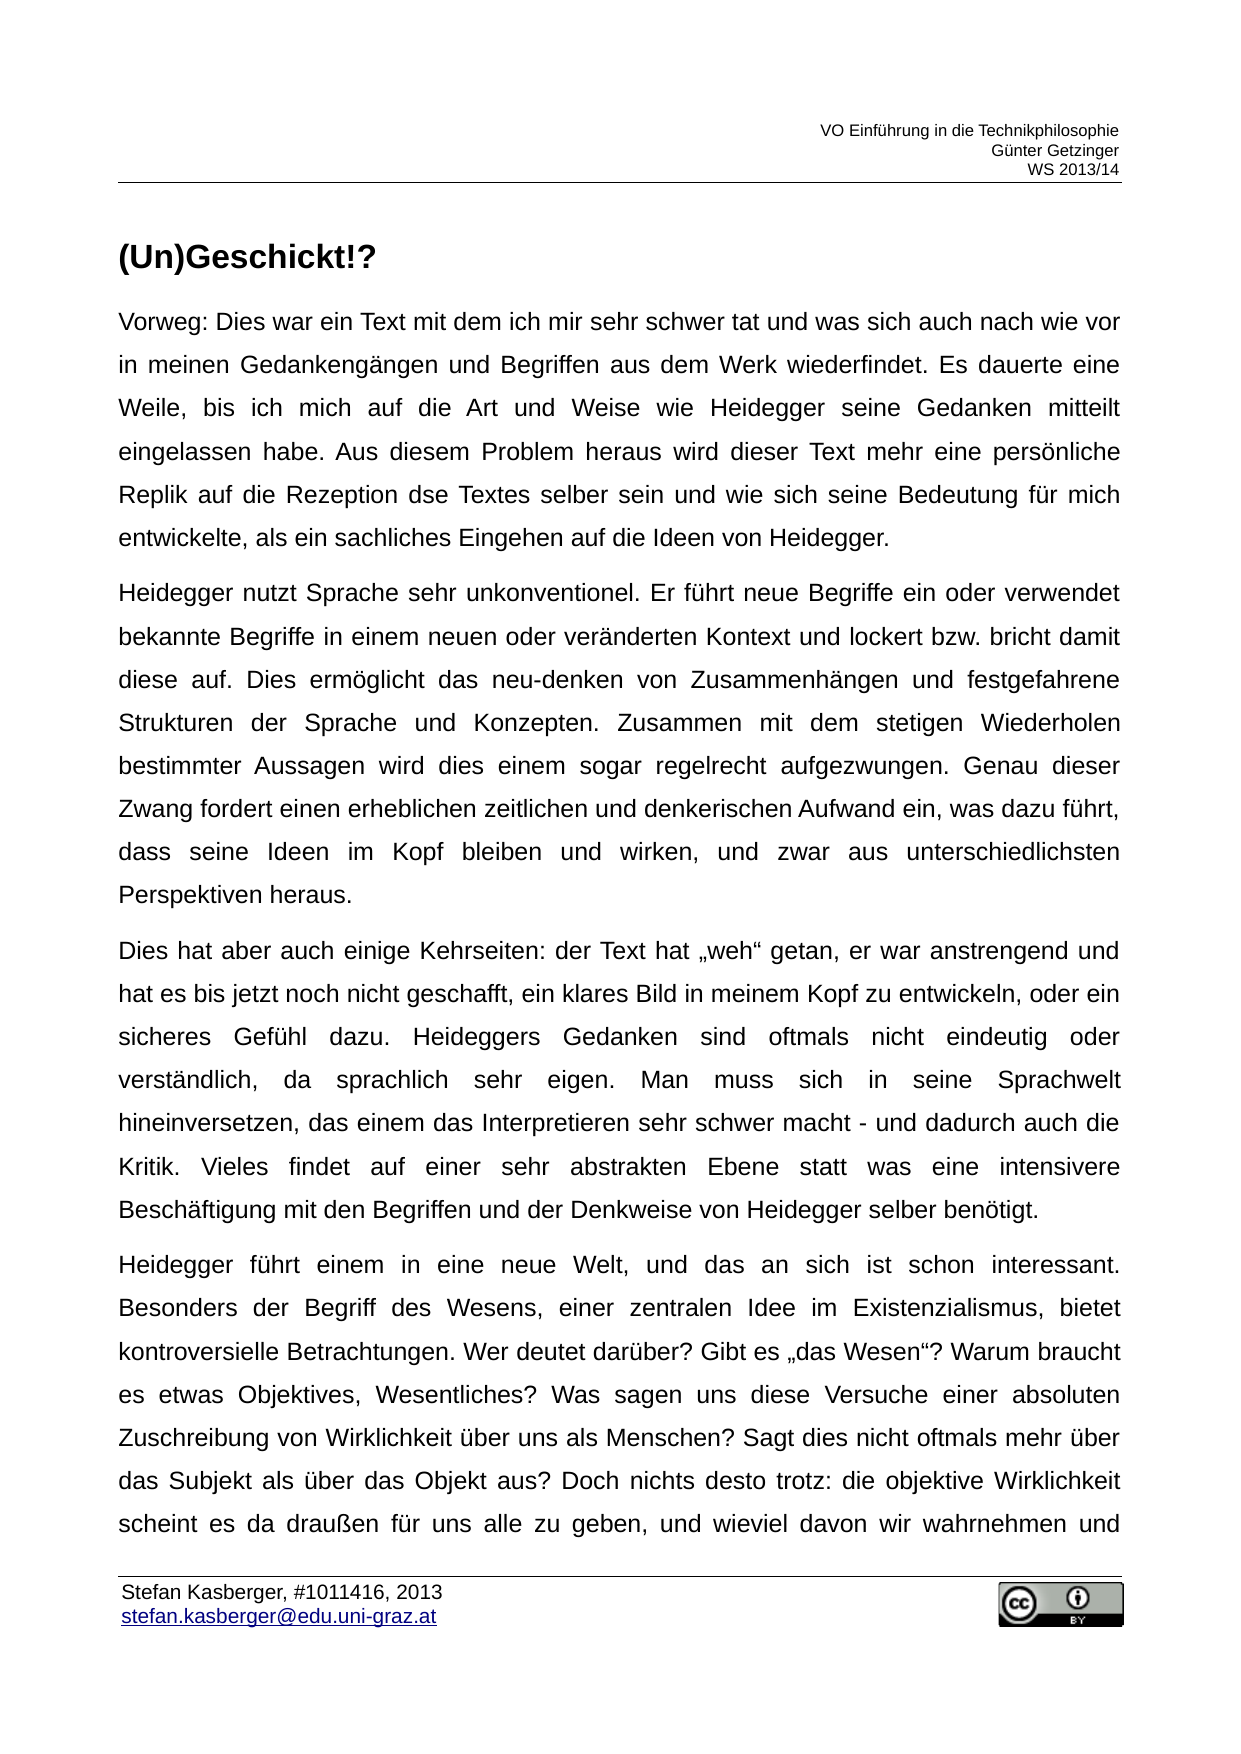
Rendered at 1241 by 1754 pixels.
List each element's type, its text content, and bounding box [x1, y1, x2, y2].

text Dies hat aber auch einige Kehrseiten: der Text hat „weh“ getan, er war anstrengend und hat es bis jetzt noch nicht geschafft, ein klares Bild in meinem Kopf zu entwickeln, oder ein sicheres Gefühl dazu. Heideggers Gedanken sind oftmals nicht eindeutig oder verständlich, da sprachlich sehr eigen. Man muss sich in seine Sprachwelt hineinversetzen, das einem das Interpretieren sehr schwer macht - und dadurch auch die Kritik. Vieles findet auf einer sehr abstrakten Ebene statt was eine intensivere Beschäftigung mit den Begriffen und der Denkweise von Heidegger selber benötigt. [118, 936, 1122, 1223]
text Vorweg: Dies war ein Text mit dem ich mir sehr schwer tat und was sich auch nach wie vor in meinen Gedankengängen und Begriffen aus dem Werk wiederfindet. Es dauerte eine Weile, bis ich mich auf die Art und Weise wie Heidegger seine Gedanken mitteilt eingelassen habe. Aus diesem Problem heraus wird dieser Text mehr eine persönliche Replik auf die Rezeption dse Textes selber sein und wie sich seine Bedeutung für mich entwickelte, als ein sachliches Eingehen auf die Ideen von Heidegger. [118, 307, 1122, 552]
picture [998, 1582, 1124, 1627]
subtitle (Un)Geschickt!? [118, 237, 1122, 275]
text Heidegger führt einem in eine neue Welt, und das an sich ist schon interessant. Besonders der Begriff des Wesens, einer zentralen Idee im Existenzialismus, bietet kontroversielle Betrachtungen. Wer deutet darüber? Gibt es „das Wesen“? Warum braucht es etwas Objektives, Wesentliches? Was sagen uns diese Versuche einer absoluten Zuschreibung von Wirklichkeit über uns als Menschen? Sagt dies nicht oftmals mehr über das Subjekt als über das Objekt aus? Doch nichts desto trotz: die objektive Wirklichkeit scheint es da draußen für uns alle zu geben, und wieviel davon wir wahrnehmen und [118, 1250, 1122, 1538]
text Heidegger nutzt Sprache sehr unkonventionel. Er führt neue Begriffe ein oder verwendet bekannte Begriffe in einem neuen oder veränderten Kontext und lockert bzw. bricht damit diese auf. Dies ermöglicht das neu-denken von Zusammenhängen und festgefahrene Strukturen der Sprache und Konzepten. Zusammen mit dem stetigen Wiederholen bestimmter Aussagen wird dies einem sogar regelrecht aufgezwungen. Genau dieser Zwang fordert einen erheblichen zeitlichen und denkerischen Aufwand ein, was dazu führt, dass seine Ideen im Kopf bleiben und wirken, und zwar aus unterschiedlichsten Perspektiven heraus. [118, 578, 1122, 909]
